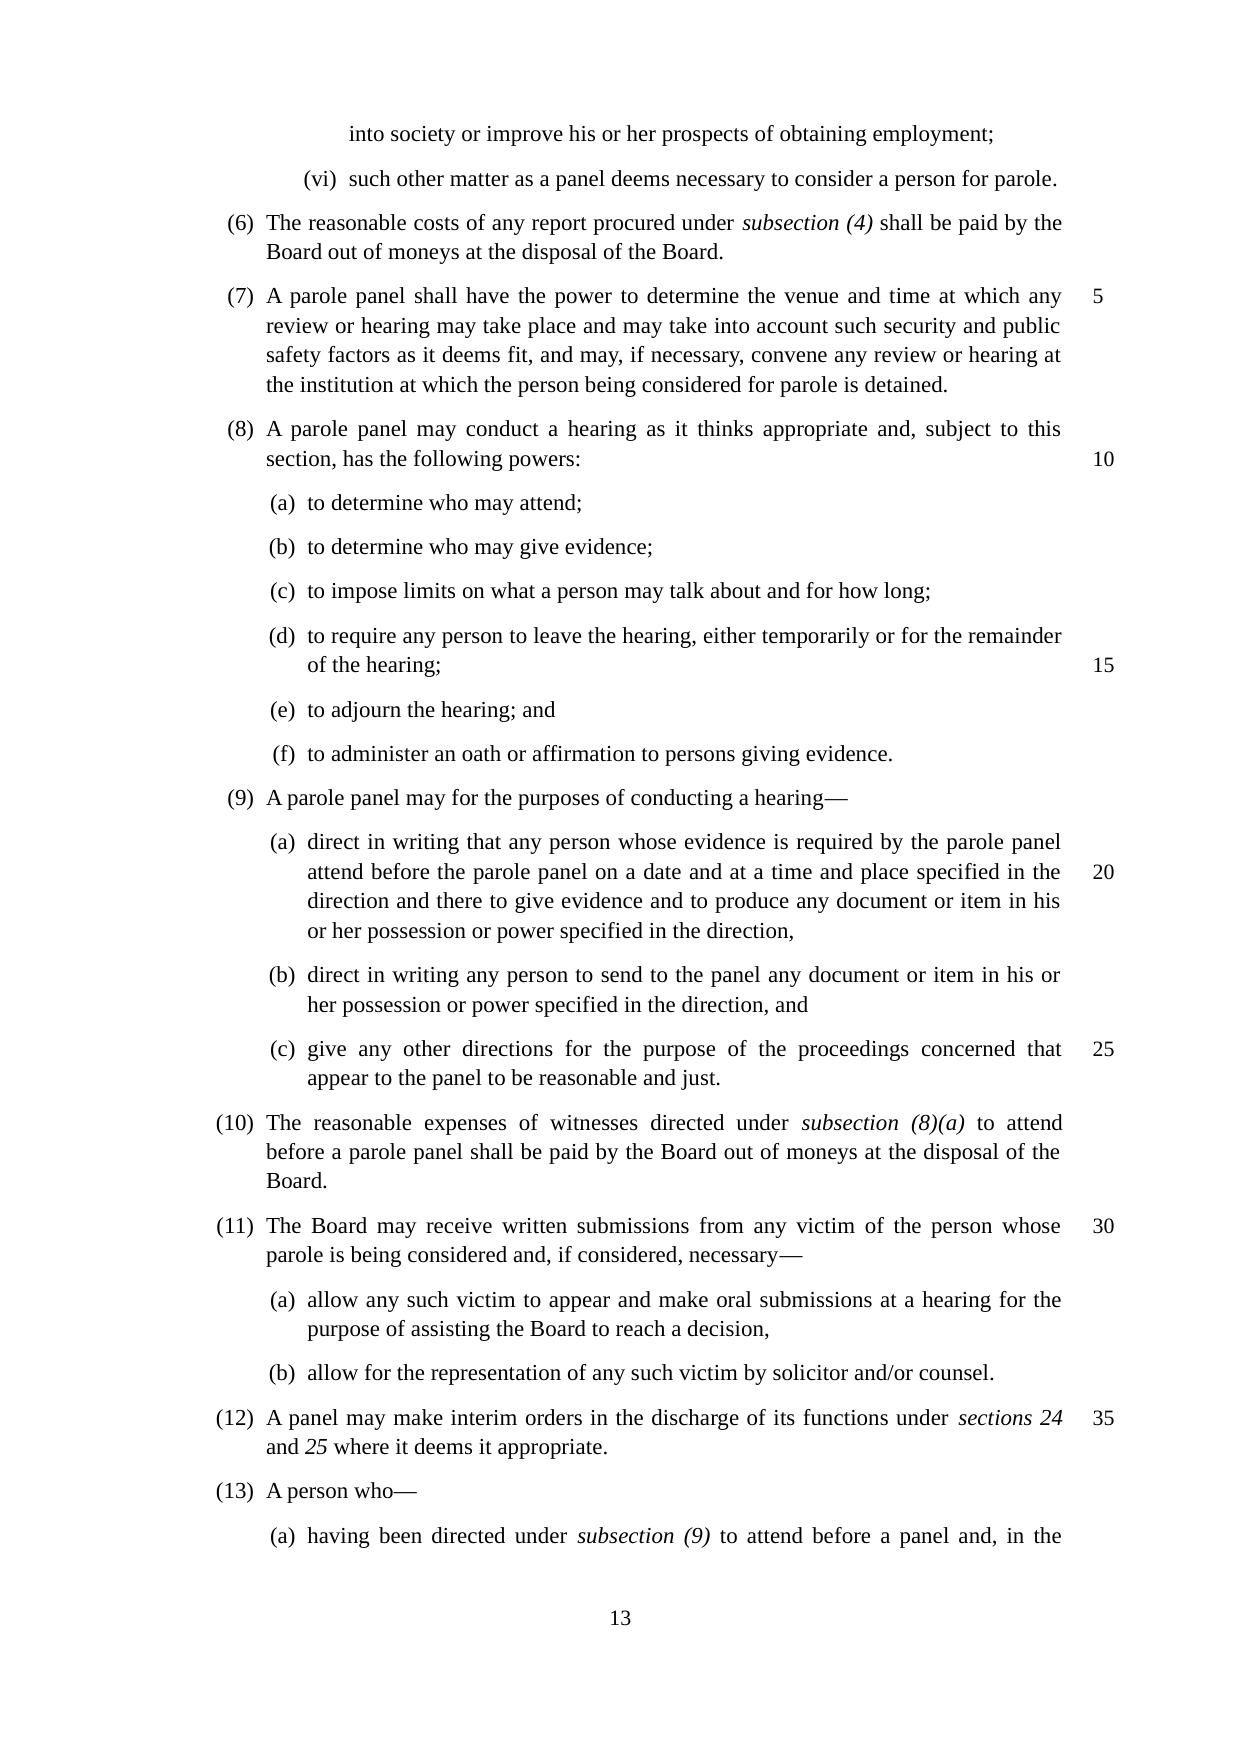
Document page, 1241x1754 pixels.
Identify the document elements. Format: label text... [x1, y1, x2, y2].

text (10) The reasonable expenses of witnesses directed under subsection (8)(a) to attend before a parole panel shall be paid by the Board out of moneys at the disposal of the Board. [177, 1106, 1063, 1195]
text (6) The reasonable costs of any report procured under subsection (4) shall be paid by the Board out of moneys at the disposal of the Board. [177, 207, 1063, 266]
text (d) to require any person to leave the hearing, either temporarily or for the remainder of the hearing; [177, 620, 1063, 679]
text (12) A panel may make interim orders in the discharge of its functions under sections 24 and 25 where it deems it appropriate. [177, 1401, 1063, 1460]
text (b) direct in writing any person to send to the panel any document or item in his or her possession or power specified in the direction, and [177, 959, 1063, 1018]
text (8) A parole panel may conduct a hearing as it thinks appropriate and, subject to this section, has the following powers: [177, 413, 1063, 472]
text (b) allow for the representation of any such victim by solicitor and/or counsel. [177, 1357, 1063, 1387]
text (c) to impose limits on what a person may talk about and for how long; [177, 575, 1063, 605]
text (9) A parole panel may for the purposes of conducting a hearing⁠— [177, 782, 1063, 811]
text (a) to determine who may attend; [177, 487, 1063, 516]
text (c) give any other directions for the purpose of the proceedings concerned that appear to the panel to be reasonable and just. [177, 1033, 1063, 1092]
text (f) to administer an oath or affirmation to persons giving evidence. [177, 738, 1063, 767]
text (e) to adjourn the hearing; and [177, 693, 1063, 723]
text (vi) such other matter as a panel deems necessary to consider a person for parole. [177, 162, 1063, 192]
text (11) The Board may receive written submissions from any victim of the person whose parole is being considered and, if considered, necessary⁠— [177, 1210, 1063, 1269]
text (13) A person who⁠— [177, 1475, 1063, 1505]
text (a) allow any such victim to appear and make oral submissions at a hearing for the purpose of assisting the Board to reach a decision, [177, 1283, 1063, 1342]
text (7) A parole panel shall have the power to determine the venue and time at which any review or hearing may take place and may take into account such security and public safety factors as it deems fit, and may, if necessary, convene any review or hearing at the institution at which the person being considered for parole is detained. [177, 280, 1063, 398]
text (a) direct in writing that any person whose evidence is required by the parole panel attend before the parole panel on a date and at a time and place specified in the direction and there to give evidence and to produce any document or item in his or her possession or power specified in the direction, [177, 826, 1063, 944]
text (a) having been directed under subsection (9) to attend before a panel and, in the [177, 1519, 1063, 1549]
text (b) to determine who may give evidence; [177, 531, 1063, 561]
text into society or improve his or her prospects of obtaining employment; [177, 118, 1063, 148]
